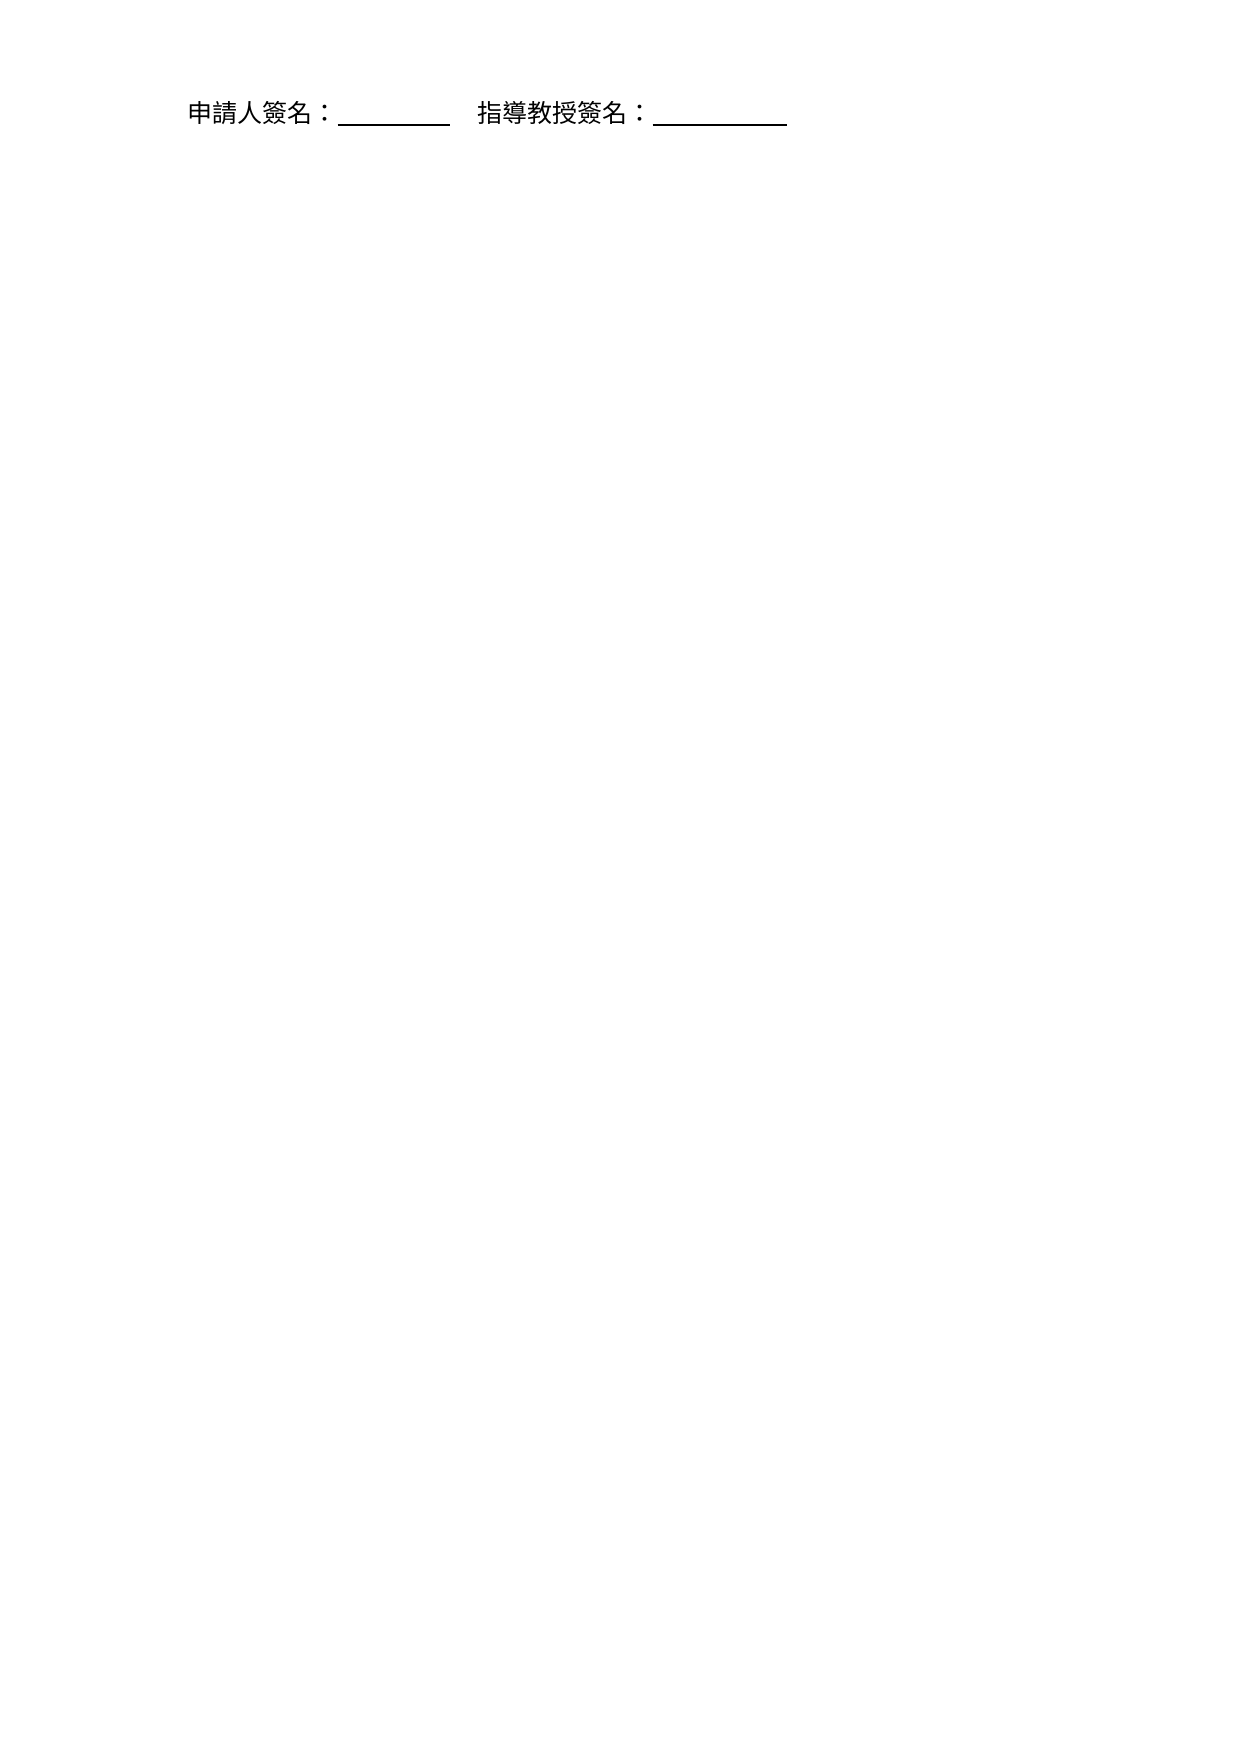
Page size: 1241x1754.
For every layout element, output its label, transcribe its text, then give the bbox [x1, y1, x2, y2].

text 申請人簽名： 指導教授簽名： [187, 93, 1053, 129]
